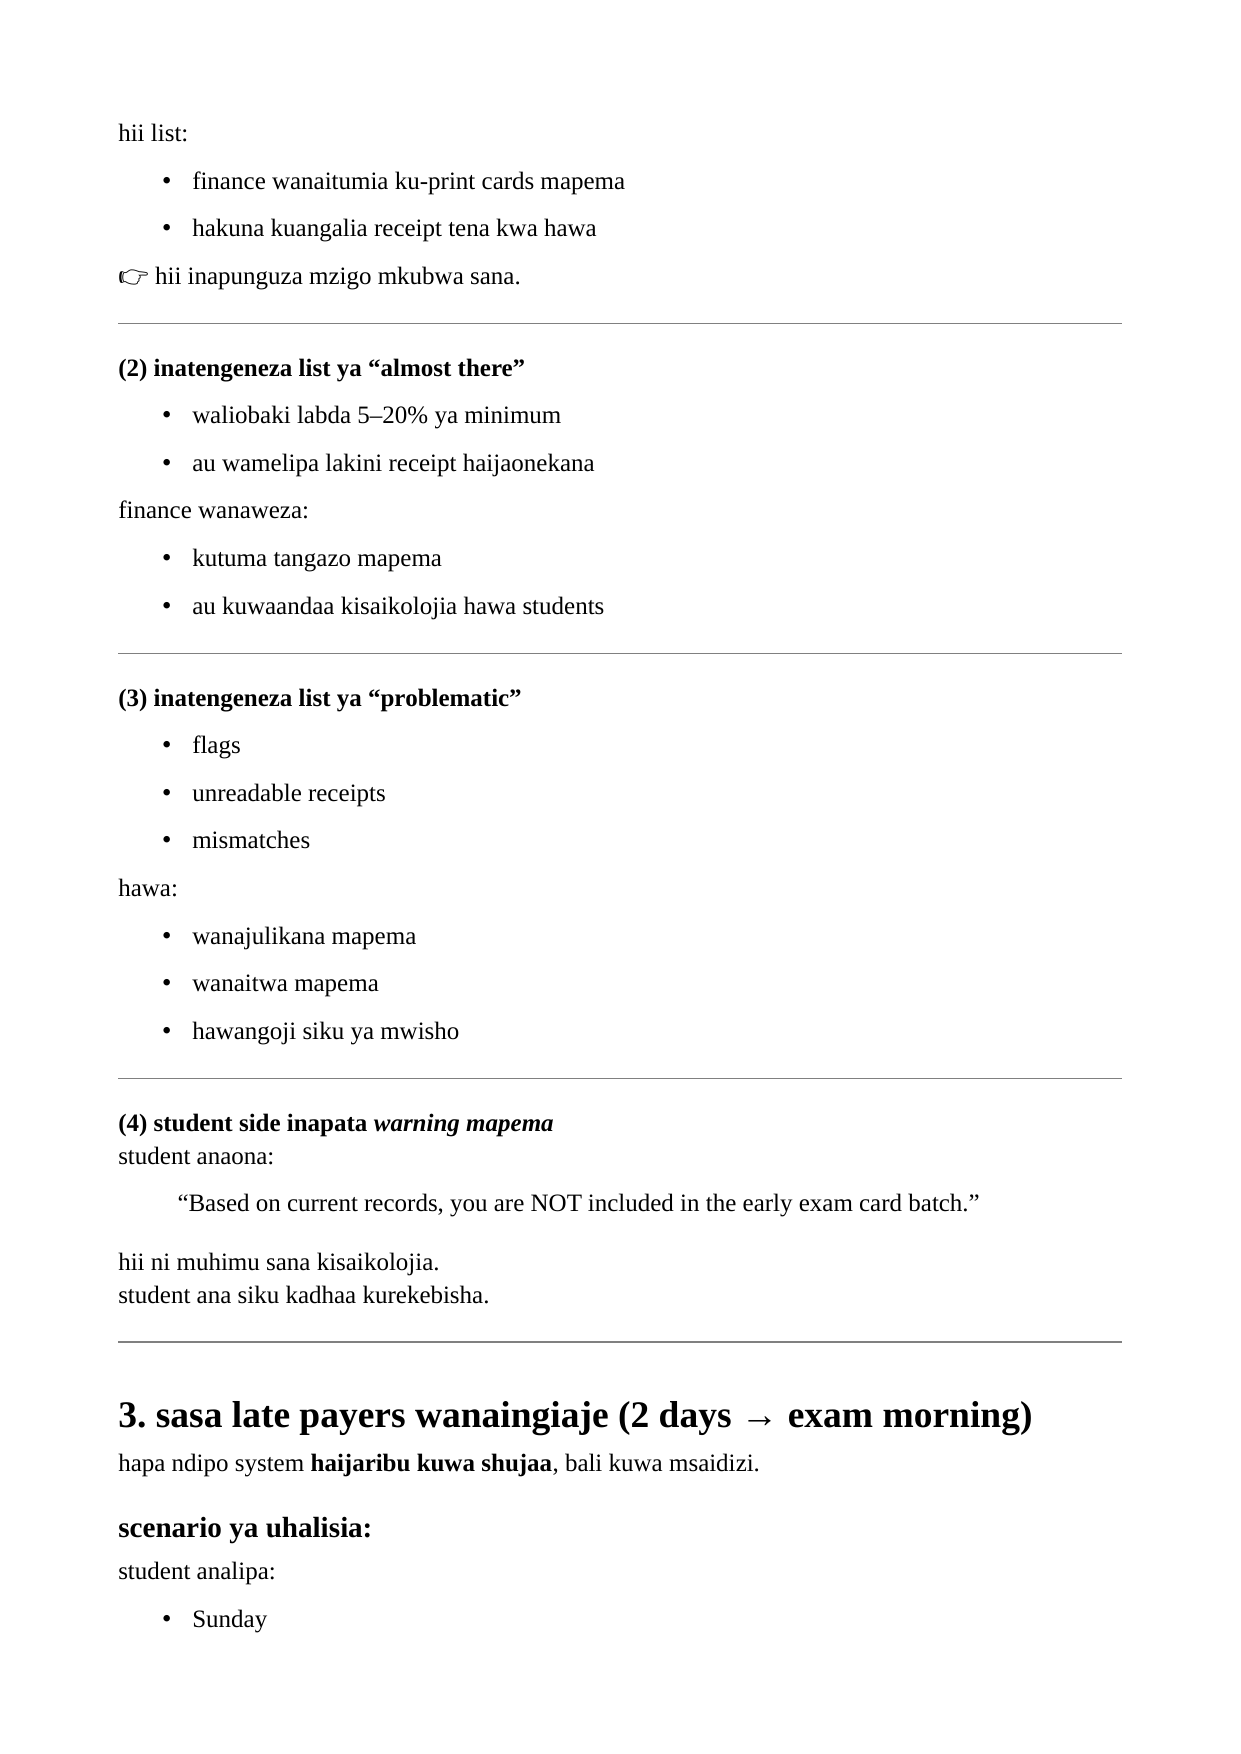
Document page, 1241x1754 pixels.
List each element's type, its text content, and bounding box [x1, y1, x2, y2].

text (4) student side inapata warning mapema student anaona: [118, 1108, 1122, 1169]
list flags [162, 730, 1122, 759]
text finance wanaweza: [118, 496, 1122, 524]
text “Based on current records, you are NOT included in the early exam card batch.” [177, 1188, 1063, 1217]
text hii list: [118, 118, 1122, 147]
subtitle 3. sasa late payers wanaingiaje (2 days → exam morning) [118, 1392, 1122, 1436]
list au kuwaandaa kisaikolojia hawa students [162, 591, 1122, 619]
list kutuma tangazo mapema [162, 543, 1122, 572]
list waliobaki labda 5–20% ya minimum [162, 400, 1122, 429]
text (2) inatengeneza list ya “almost there” [118, 353, 1122, 382]
text hii ni muhimu sana kisaikolojia. student ana siku kadhaa kurekebisha. [118, 1247, 1122, 1308]
list Sunday [162, 1604, 1122, 1633]
list finance wanaitumia ku-print cards mapema [162, 166, 1122, 194]
list hawangoji siku ya mwisho [162, 1016, 1122, 1045]
text 👉 hii inapunguza mzigo mkubwa sana. [118, 261, 1122, 290]
text (3) inatengeneza list ya “problematic” [118, 683, 1122, 711]
text hawa: [118, 873, 1122, 902]
text student analipa: [118, 1556, 1122, 1585]
list unreadable receipts [162, 778, 1122, 807]
list wanaitwa mapema [162, 968, 1122, 997]
text hapa ndipo system haijaribu kuwa shujaa, bali kuwa msaidizi. [118, 1448, 1122, 1477]
list mismatches [162, 826, 1122, 854]
list hakuna kuangalia receipt tena kwa hawa [162, 213, 1122, 242]
subtitle scenario ya uhalisia: [118, 1510, 1122, 1544]
list au wamelipa lakini receipt haijaonekana [162, 448, 1122, 477]
list wanajulikana mapema [162, 921, 1122, 949]
